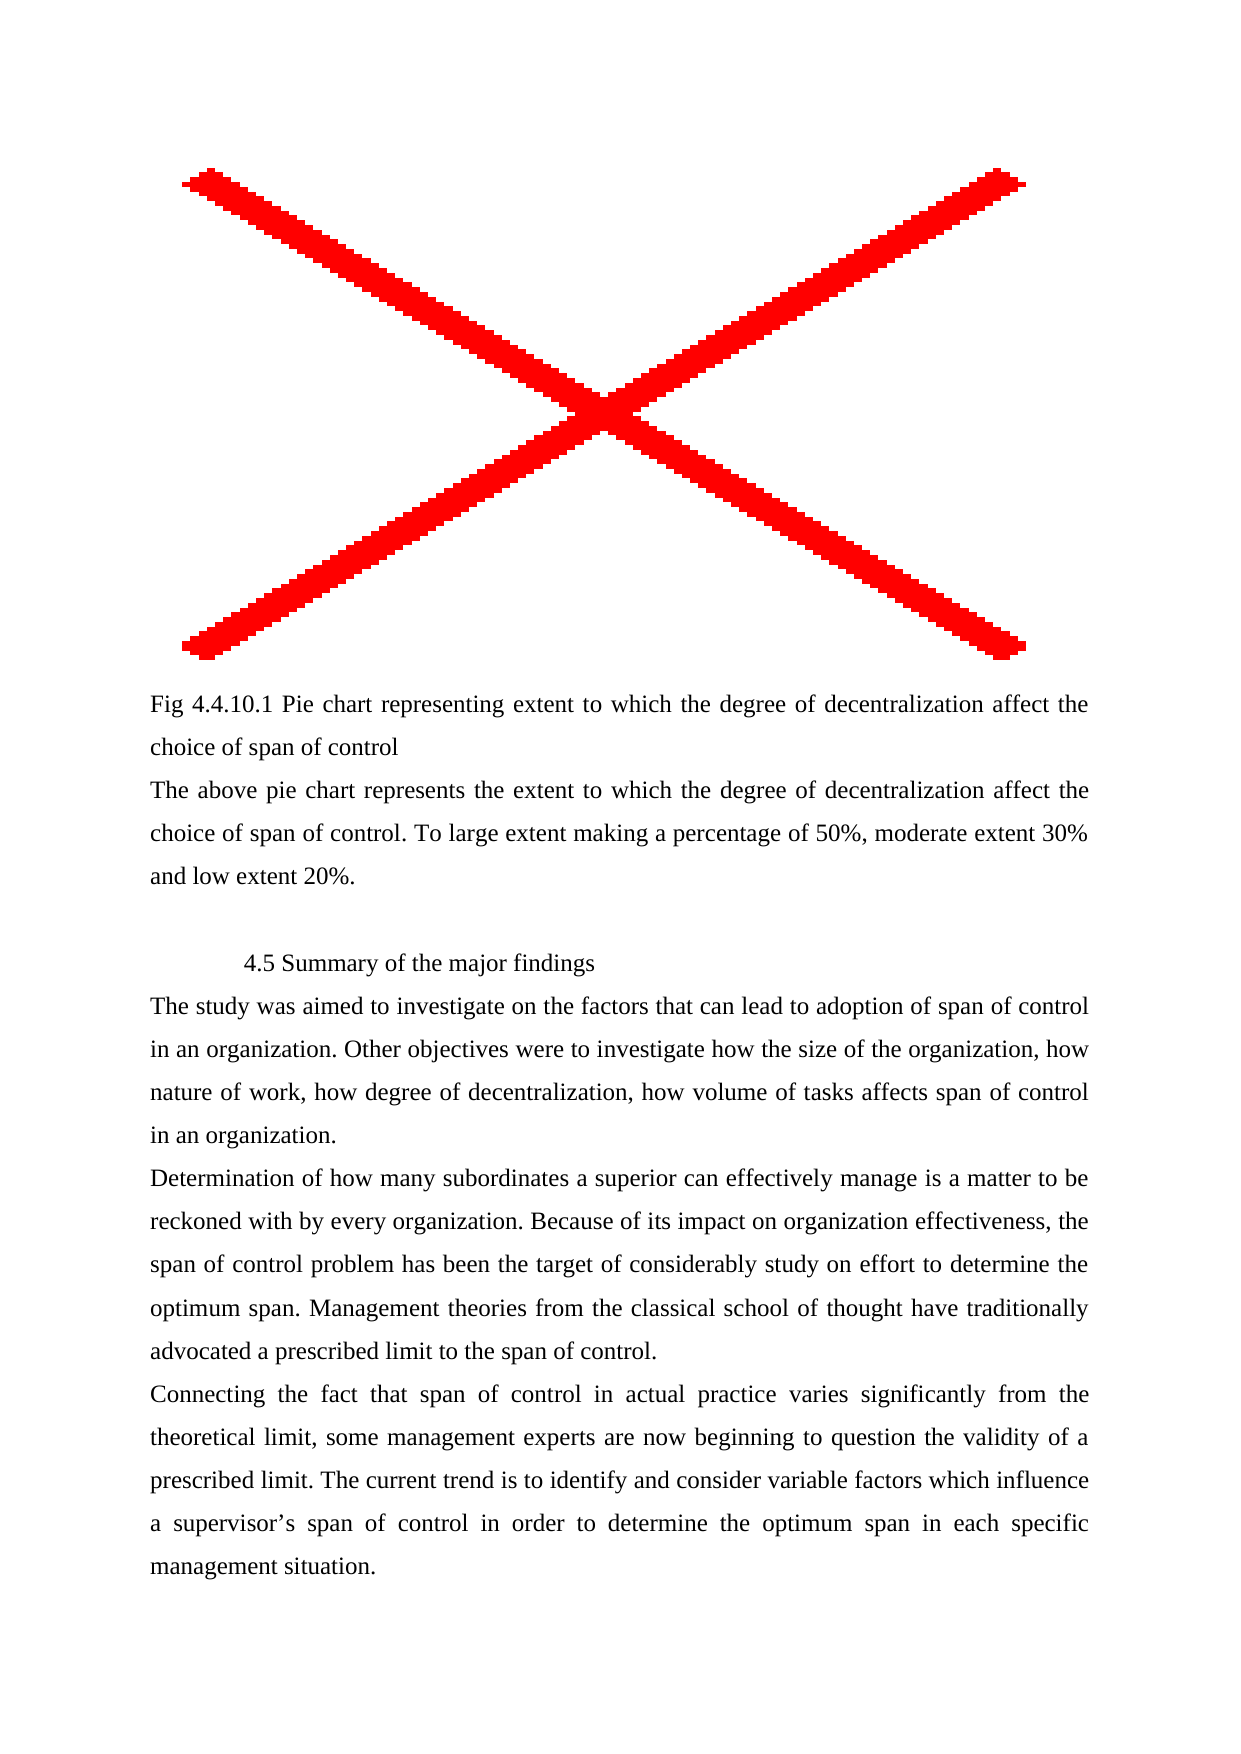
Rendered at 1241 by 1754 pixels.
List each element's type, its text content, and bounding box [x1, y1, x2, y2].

text Determination of how many subordinates a superior can effectively manage is a matter to be reckoned with by every organization. Because of its impact on organization effectiveness, the span of control problem has been the target of considerably study on effort to determine the optimum span. Management theories from the classical school of thought have traditionally advocated a prescribed limit to the span of control. [150, 1163, 1090, 1364]
text Connecting the fact that span of control in actual practice varies significantly from the theoretical limit, some management experts are now beginning to question the validity of a prescribed limit. The current trend is to identify and consider variable factors which influence a supervisor’s span of control in order to determine the optimum span in each specific management situation. [150, 1379, 1090, 1580]
text The study was aimed to investigate on the factors that can lead to adoption of span of control in an organization. Other objectives were to investigate how the size of the organization, how nature of work, how degree of decentralization, how volume of tasks affects span of control in an organization. [150, 991, 1090, 1149]
text The above pie chart represents the extent to which the degree of decentralization affect the choice of span of control. To large extent making a percentage of 50%, moderate extent 30% and low extent 20%. [150, 775, 1090, 890]
text Fig 4.4.10.1 Pie chart representing extent to which the degree of decentralization affect the choice of span of control [150, 689, 1090, 761]
list 4.5 Summary of the major findings [244, 948, 1090, 976]
